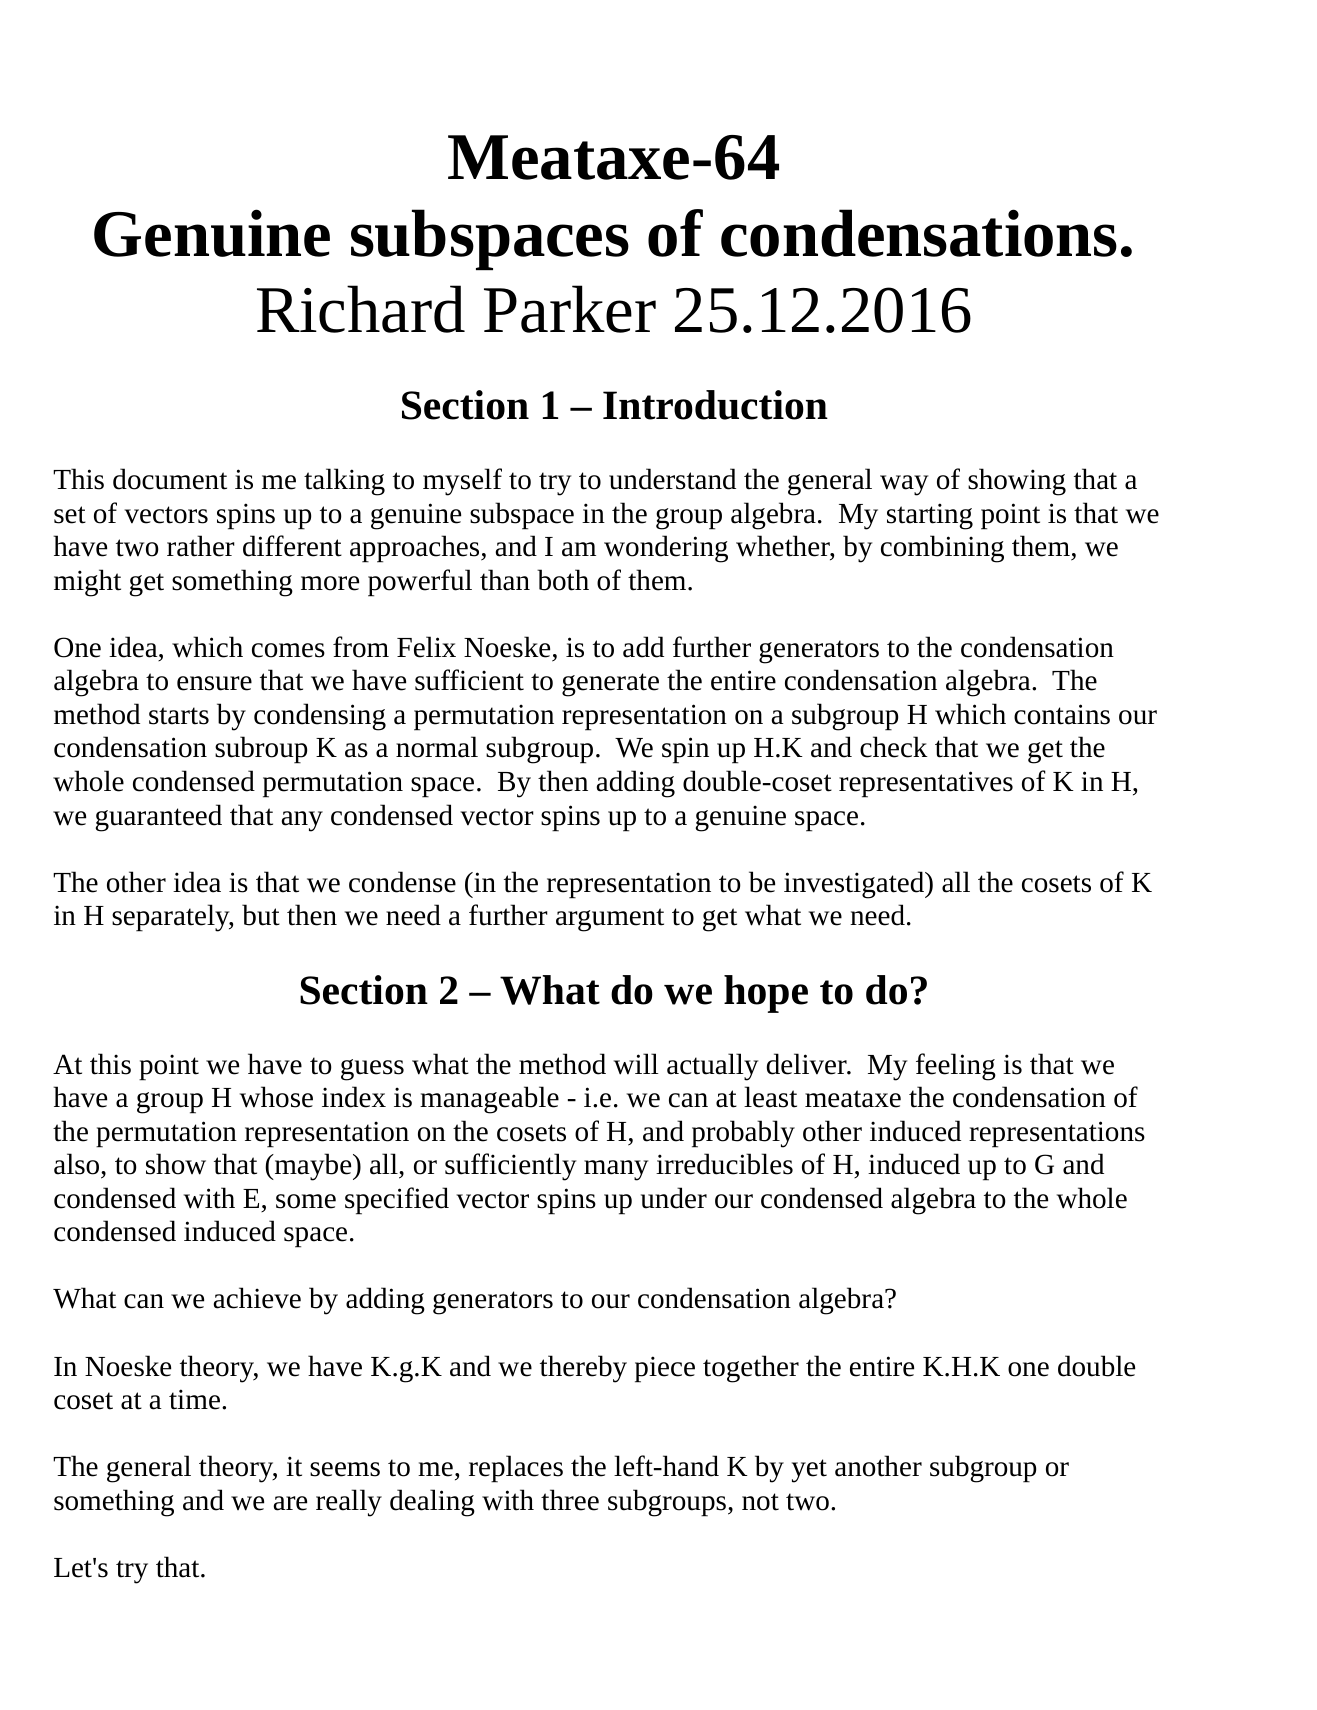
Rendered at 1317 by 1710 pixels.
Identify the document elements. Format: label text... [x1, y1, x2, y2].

text One idea, which comes from Felix Noeske, is to add further generators to the condensation algebra to ensure that we have sufficient to generate the entire condensation algebra. The method starts by condensing a permutation representation on a subgroup H which contains our condensation subroup K as a normal subgroup. We spin up H.K and check that we get the whole condensed permutation space. By then adding double-coset representatives of K in H, we guaranteed that any condensed vector spins up to a genuine space. [53, 630, 1174, 831]
text In Noeske theory, we have K.g.K and we thereby piece together the entire K.H.K one double coset at a time. [53, 1349, 1174, 1416]
text Meataxe-64 [53, 117, 1174, 194]
text The other idea is that we condense (in the representation to be investigated) all the cosets of K in H separately, but then we need a further argument to get what we need. [53, 865, 1174, 932]
text Richard Parker 25.12.2016 [53, 271, 1174, 347]
text Section 2 – What do we hope to do? [53, 965, 1174, 1013]
text Let's try that. [53, 1550, 1174, 1583]
text Genuine subspaces of condensations. [53, 194, 1174, 271]
text This document is me talking to myself to try to understand the general way of showing that a set of vectors spins up to a genuine subspace in the group algebra. My starting point is that we have two rather different approaches, and I am wondering whether, by combining them, we might get something more powerful than both of them. [53, 462, 1174, 596]
text The general theory, it seems to me, replaces the left-hand K by yet another subgroup or something and we are really dealing with three subgroups, not two. [53, 1449, 1174, 1516]
text At this point we have to guess what the method will actually deliver. My feeling is that we have a group H whose index is manageable - i.e. we can at least meataxe the condensation of the permutation representation on the cosets of H, and probably other induced representations also, to show that (maybe) all, or sufficiently many irreducibles of H, induced up to G and condensed with E, some specified vector spins up under our condensed algebra to the whole condensed induced space. [53, 1047, 1174, 1248]
text Section 1 – Introduction [53, 381, 1174, 429]
text What can we achieve by adding generators to our condensation algebra? [53, 1282, 1174, 1315]
